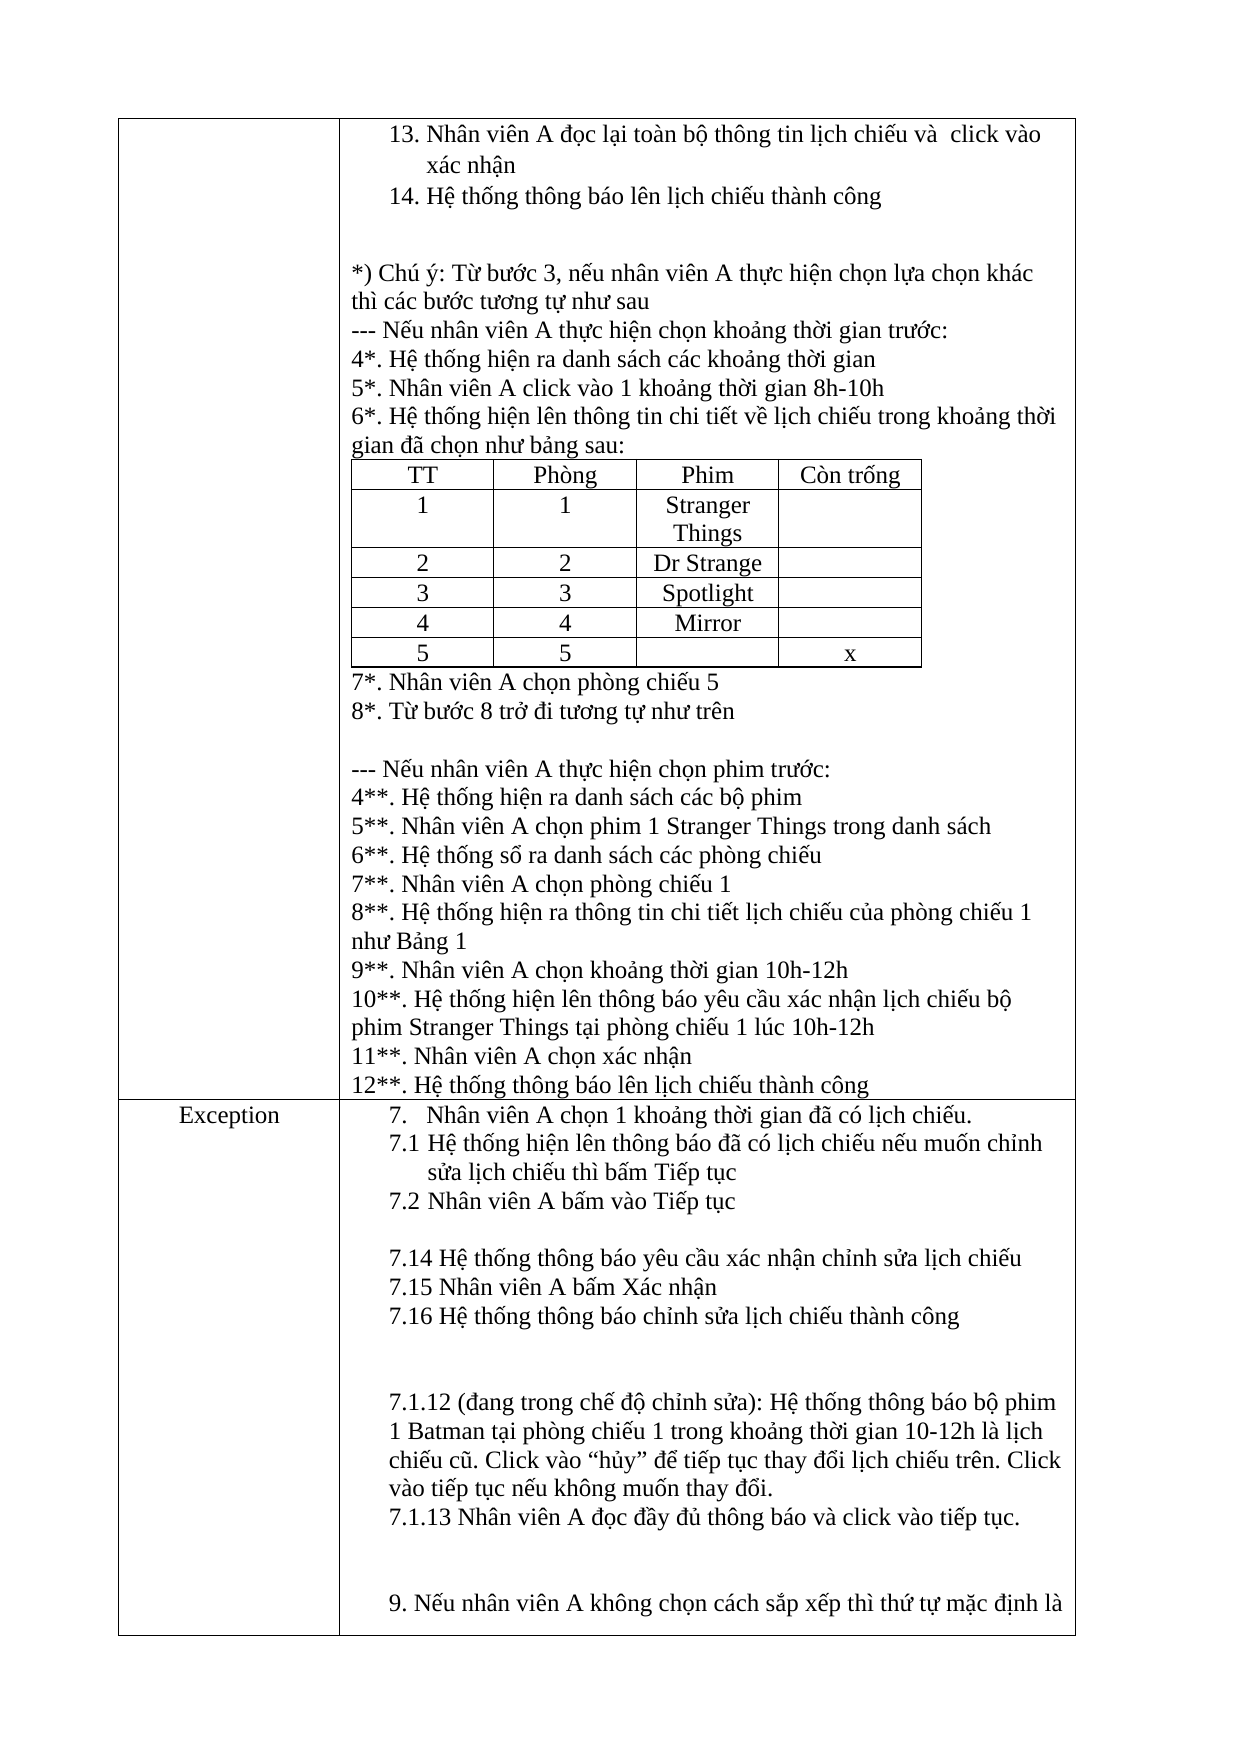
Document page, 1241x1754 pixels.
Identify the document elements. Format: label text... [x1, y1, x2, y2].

table_header TT [352, 460, 493, 489]
table_cell Nhân viên quản lý rạp A chọn chức năng lên lịch chiếu từ menu chính của nhân viên quản lý rạp để thực hiện lên lịch chiếu Hệ thống hiển thị giao diện lên lịch chiếu (có các ô nhập phòng chiếu, nhập phim, các ô tìm kiếm) Nhân viên A bấm vào ô nhập phòng chiếu từ giao diện. Hệ thống hiện lên danh sách các phòng chiếu như bảng sau: Nhân viên A chọn (nhập) phòng chiếu 1 trong các phòng chiếu có trong danh sách Hệ thống hiện lên thông tin chi tiết lịch chiếu đã có của phòng chiếu 1 như trong bảng sau: (Bảng 1:bảng thông tin phòng chiếu) Nhân viên A chọn khoảng thời gian 10h-12h (hoặc nhập vào ô tìm kiếm “10h-12h” và Enter) sau đó chọn ô phim Hệ thống hiện lên danh sách phim, 1 ô chọn cách sắp xếp phim và 1 ô tìm kiếm Nhân viên A chọn 1 cách sắp xếp phim phổ biến nhất Hệ thống hiện ra danh sách phim theo thứ tự sắp xếp đã chọn (Ở đây là mới nhất) như trong bảng sau: (Bảng 2: bảng danh sách phim) Nhân viên A chọn phim 1 Batman trong danh sách Hệ thống hiện lên thông báo yêu cầu xác nhận chọn bộ phim Batman cho phòng chiếu 1 vào lúc 10h-12h. Nhân viên A đọc lại toàn bộ thông tin lịch chiếu và click vào xác nhận Hệ thống thông báo lên lịch chiếu thành công *) Chú ý: Từ bước 3, nếu nhân viên A thực hiện chọn lựa chọn khác thì các bước tương tự như sau --- Nếu nhân viên A thực hiện chọn khoảng thời gian trước: 4*. Hệ thống hiện ra danh sách các khoảng thời gian 5*. Nhân viên A click vào 1 khoảng thời gian 8h-10h 6*. Hệ thống hiện lên thông tin chi tiết về lịch chiếu trong khoảng thời gian đã chọn như bảng sau: 7*. Nhân viên A chọn phòng chiếu 5 8*. Từ bước 8 trở đi tương tự như trên --- Nếu nhân viên A thực hiện chọn phim trước: 4**. Hệ thống hiện ra danh sách các bộ phim 5**. Nhân viên A chọn phim 1 Stranger Things trong danh sách 6**. Hệ thống sổ ra danh sách các phòng chiếu 7**. Nhân viên A chọn phòng chiếu 1 8**. Hệ thống hiện ra thông tin chi tiết lịch chiếu của phòng chiếu 1 như Bảng 1 9**. Nhân viên A chọn khoảng thời gian 10h-12h 10**. Hệ thống hiện lên thông báo yêu cầu xác nhận lịch chiếu bộ phim Stranger Things tại phòng chiếu 1 lúc 10h-12h 11**. Nhân viên A chọn xác nhận 12**. Hệ thống thông báo lên lịch chiếu thành công [340, 119, 1075, 1099]
table_cell [119, 119, 339, 1099]
table_cell Mirror [637, 608, 778, 637]
table_header Phòng [494, 460, 636, 489]
table_cell 5 [352, 638, 493, 666]
table_cell 3 [494, 578, 636, 607]
table_cell Stranger Things [637, 490, 778, 547]
table_cell Nhân viên A chọn 1 khoảng thời gian đã có lịch chiếu. Hệ thống hiện lên thông báo đã có lịch chiếu nếu muốn chỉnh sửa lịch chiếu thì bấm Tiếp tục Nhân viên A bấm vào Tiếp tục 7.14 Hệ thống thông báo yêu cầu xác nhận chỉnh sửa lịch chiếu 7.15 Nhân viên A bấm Xác nhận 7.16 Hệ thống thông báo chỉnh sửa lịch chiếu thành công 7.1.12 (đang trong chế độ chỉnh sửa): Hệ thống thông báo bộ phim 1 Batman tại phòng chiếu 1 trong khoảng thời gian 10-12h là lịch chiếu cũ. Click vào “hủy” để tiếp tục thay đổi lịch chiếu trên. Click vào tiếp tục nếu không muốn thay đổi. 7.1.13 Nhân viên A đọc đầy đủ thông báo và click vào tiếp tục. 9. Nếu nhân viên A không chọn cách sắp xếp thì thứ tự mặc định là [340, 1100, 1075, 1635]
table_header Còn trống [779, 460, 921, 489]
table_cell [779, 578, 921, 607]
table_cell 1 [352, 490, 493, 547]
table_cell Dr Strange [637, 548, 778, 577]
table_cell 5 [494, 638, 636, 666]
table_cell 1 [494, 490, 636, 547]
table_header Phim [637, 460, 778, 489]
table_cell [779, 548, 921, 577]
table_cell 4 [494, 608, 636, 637]
table_cell Spotlight [637, 578, 778, 607]
table_cell 2 [494, 548, 636, 577]
table_cell 3 [352, 578, 493, 607]
table_cell x [779, 638, 921, 666]
table_cell [779, 490, 921, 547]
table_cell [637, 638, 778, 666]
table_cell [779, 608, 921, 637]
table_cell Exception [119, 1100, 339, 1635]
table_cell 2 [352, 548, 493, 577]
table_cell 4 [352, 608, 493, 637]
